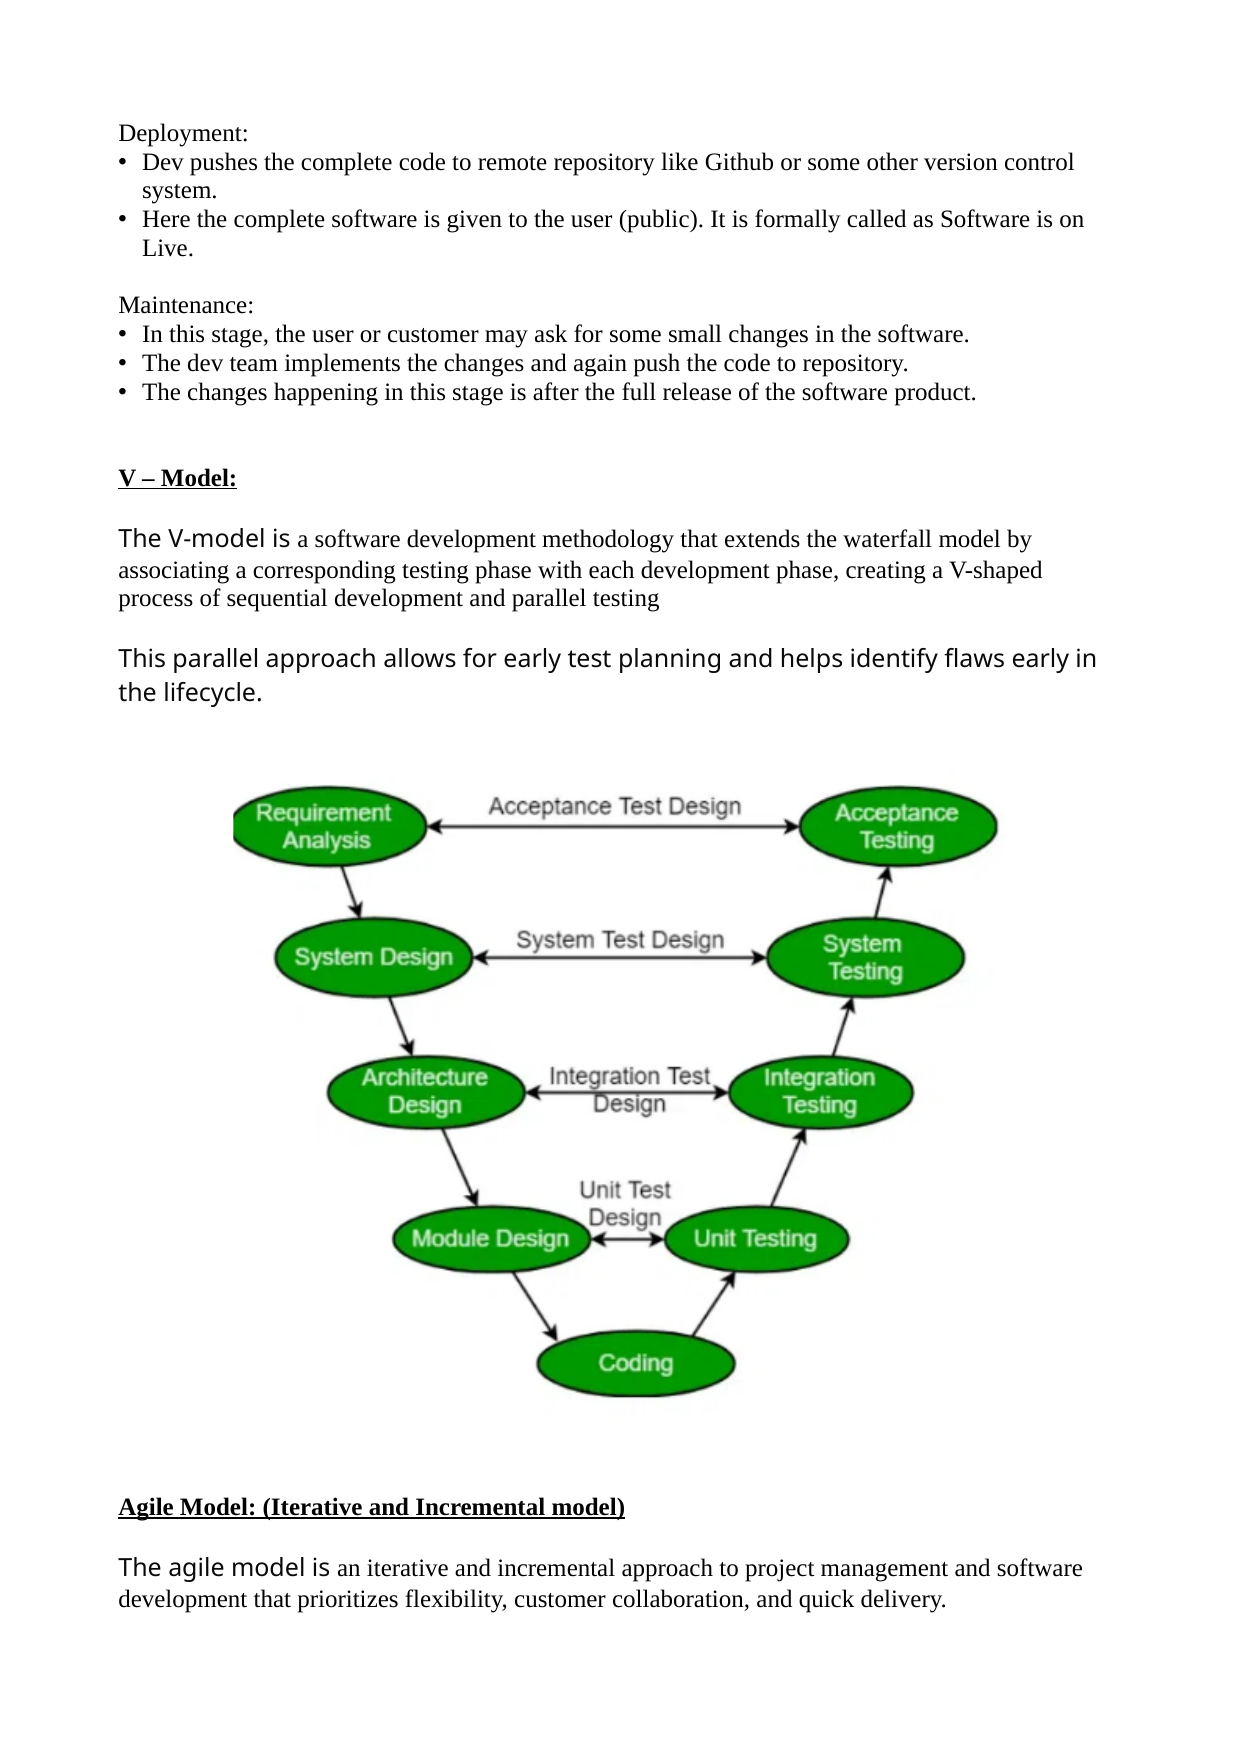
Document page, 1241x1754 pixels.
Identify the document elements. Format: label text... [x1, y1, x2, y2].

list Here the complete software is given to the user (public). It is formally called as Software is on Live. [118, 204, 1122, 262]
list In this stage, the user or customer may ask for some small changes in the software. [118, 319, 1122, 348]
list Dev pushes the complete code to remote repository like Github or some other version control system. [118, 147, 1122, 204]
picture [233, 737, 1007, 1435]
list The changes happening in this stage is after the full release of the software product. [118, 377, 1122, 406]
text Deployment: [118, 118, 1122, 147]
text The agile model is an iterative and incremental approach to project management and software development that prioritizes flexibility, customer collaboration, and quick delivery. [118, 1550, 1122, 1613]
list The dev team implements the changes and again push the code to repository. [118, 348, 1122, 377]
text V – Model: [118, 463, 1122, 492]
text Maintenance: [118, 291, 1122, 319]
text The V-model is a software development methodology that extends the waterfall model by associating a corresponding testing phase with each development phase, creating a V-shaped process of sequential development and parallel testing [118, 521, 1122, 612]
text This parallel approach allows for early test planning and helps identify flaws early in the lifecycle. [118, 641, 1122, 709]
text Agile Model: (Iterative and Incremental model) [118, 1492, 1122, 1521]
